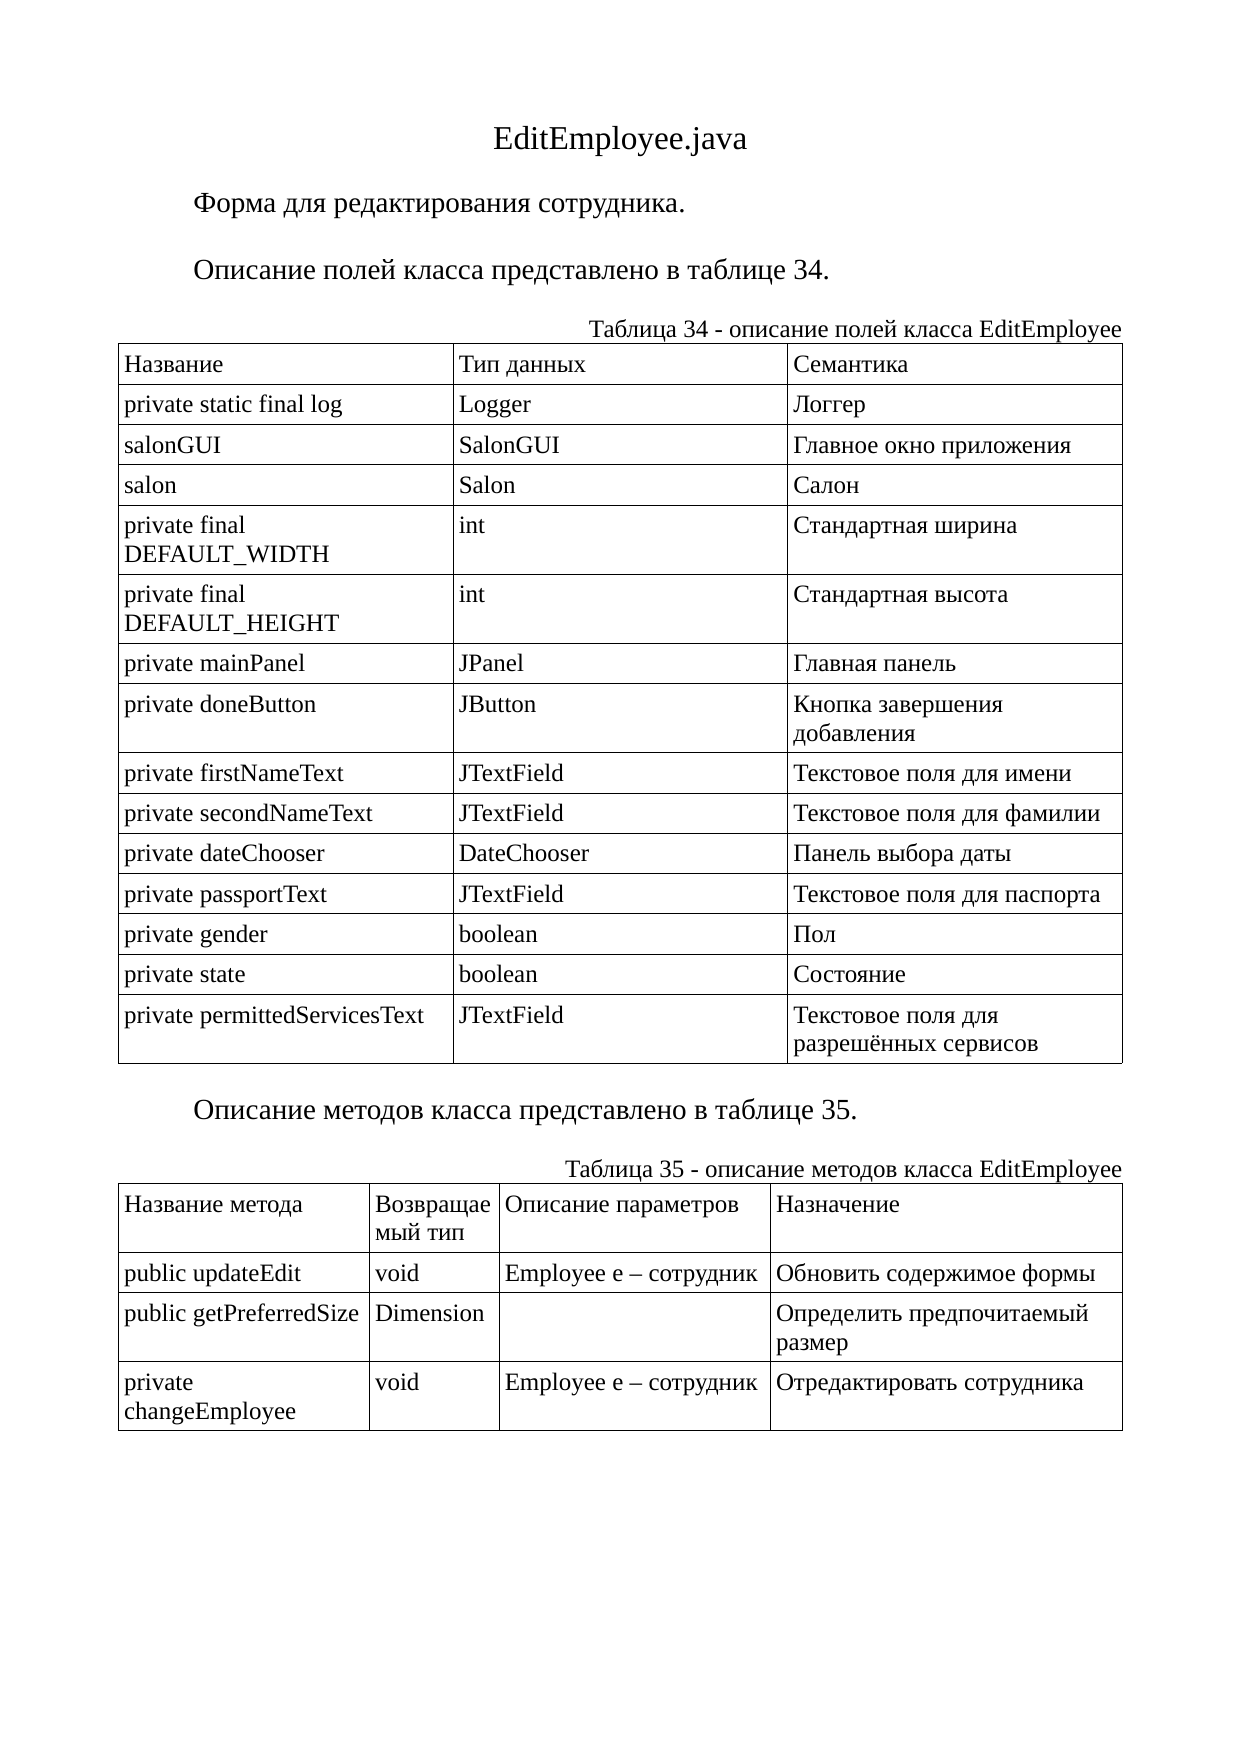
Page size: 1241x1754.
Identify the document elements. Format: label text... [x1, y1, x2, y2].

table_cell private passportText [119, 874, 453, 913]
table_cell Логгер [788, 385, 1122, 424]
table_header Семантика [788, 344, 1122, 384]
text Форма для редактирования сотрудника. [118, 185, 1122, 219]
table_header Тип данных [454, 344, 787, 384]
table_header Назначение [771, 1184, 1122, 1252]
table_cell Стандартная высота [788, 575, 1122, 643]
table_cell private permittedServicesText [119, 995, 453, 1063]
table_cell Главная панель [788, 644, 1122, 683]
table_header Название метода [119, 1184, 369, 1252]
table_cell private secondNameText [119, 794, 453, 833]
table_cell private final DEFAULT_HEIGHT [119, 575, 453, 643]
table_cell int [454, 506, 787, 574]
table_cell Главное окно приложения [788, 425, 1122, 464]
table_header Возвращаемый тип [370, 1184, 499, 1252]
table_cell JTextField [454, 874, 787, 913]
table_cell Обновить содержимое формы [771, 1253, 1122, 1292]
table_cell private doneButton [119, 684, 453, 752]
table_cell DateChooser [454, 834, 787, 873]
table_cell JButton [454, 684, 787, 752]
table_header Описание параметров [500, 1184, 770, 1252]
table_cell Кнопка завершения добавления [788, 684, 1122, 752]
table_cell Текстовое поля для паспорта [788, 874, 1122, 913]
table_cell void [370, 1253, 499, 1292]
table_cell Текстовое поля для фамилии [788, 794, 1122, 833]
table_cell private state [119, 955, 453, 994]
table_cell Employee e – сотрудник [500, 1362, 770, 1430]
table_cell Отредактировать сотрудника [771, 1362, 1122, 1430]
table_cell Пол [788, 914, 1122, 954]
text Таблица 34 - описание полей класса EditEmployee [118, 314, 1122, 343]
table_cell private changeEmployee [119, 1362, 369, 1430]
table_cell Определить предпочитаемый размер [771, 1293, 1122, 1361]
table_header Название [119, 344, 453, 384]
table_cell private final DEFAULT_WIDTH [119, 506, 453, 574]
table_cell salonGUI [119, 425, 453, 464]
table_cell [500, 1293, 770, 1361]
table_cell JTextField [454, 753, 787, 792]
table_cell public updateEdit [119, 1253, 369, 1292]
table_cell boolean [454, 955, 787, 994]
table_cell Салон [788, 465, 1122, 504]
table_cell void [370, 1362, 499, 1430]
table_cell JTextField [454, 995, 787, 1063]
table_cell Стандартная ширина [788, 506, 1122, 574]
table_cell private static final log [119, 385, 453, 424]
table_cell Dimension [370, 1293, 499, 1361]
table_cell JPanel [454, 644, 787, 683]
table_cell Salon [454, 465, 787, 504]
table_cell Текстовое поля для имени [788, 753, 1122, 792]
table_cell private mainPanel [119, 644, 453, 683]
table_cell Employee e – сотрудник [500, 1253, 770, 1292]
table_cell boolean [454, 914, 787, 954]
table_cell salon [119, 465, 453, 504]
table_cell Состояние [788, 955, 1122, 994]
table_cell int [454, 575, 787, 643]
text Таблица 35 - описание методов класса EditEmployee [118, 1154, 1122, 1183]
table_cell private firstNameText [119, 753, 453, 792]
table_cell JTextField [454, 794, 787, 833]
table_cell Текстовое поля для разрешённых сервисов [788, 995, 1122, 1063]
table_cell private gender [119, 914, 453, 954]
table_cell Logger [454, 385, 787, 424]
table_cell SalonGUI [454, 425, 787, 464]
text EditEmployee.java [118, 118, 1122, 156]
table_cell public getPreferredSize [119, 1293, 369, 1361]
table_cell private dateChooser [119, 834, 453, 873]
text Описание методов класса представлено в таблице 35. [118, 1092, 1122, 1125]
table_cell Панель выбора даты [788, 834, 1122, 873]
text Описание полей класса представлено в таблице 34. [118, 252, 1122, 286]
